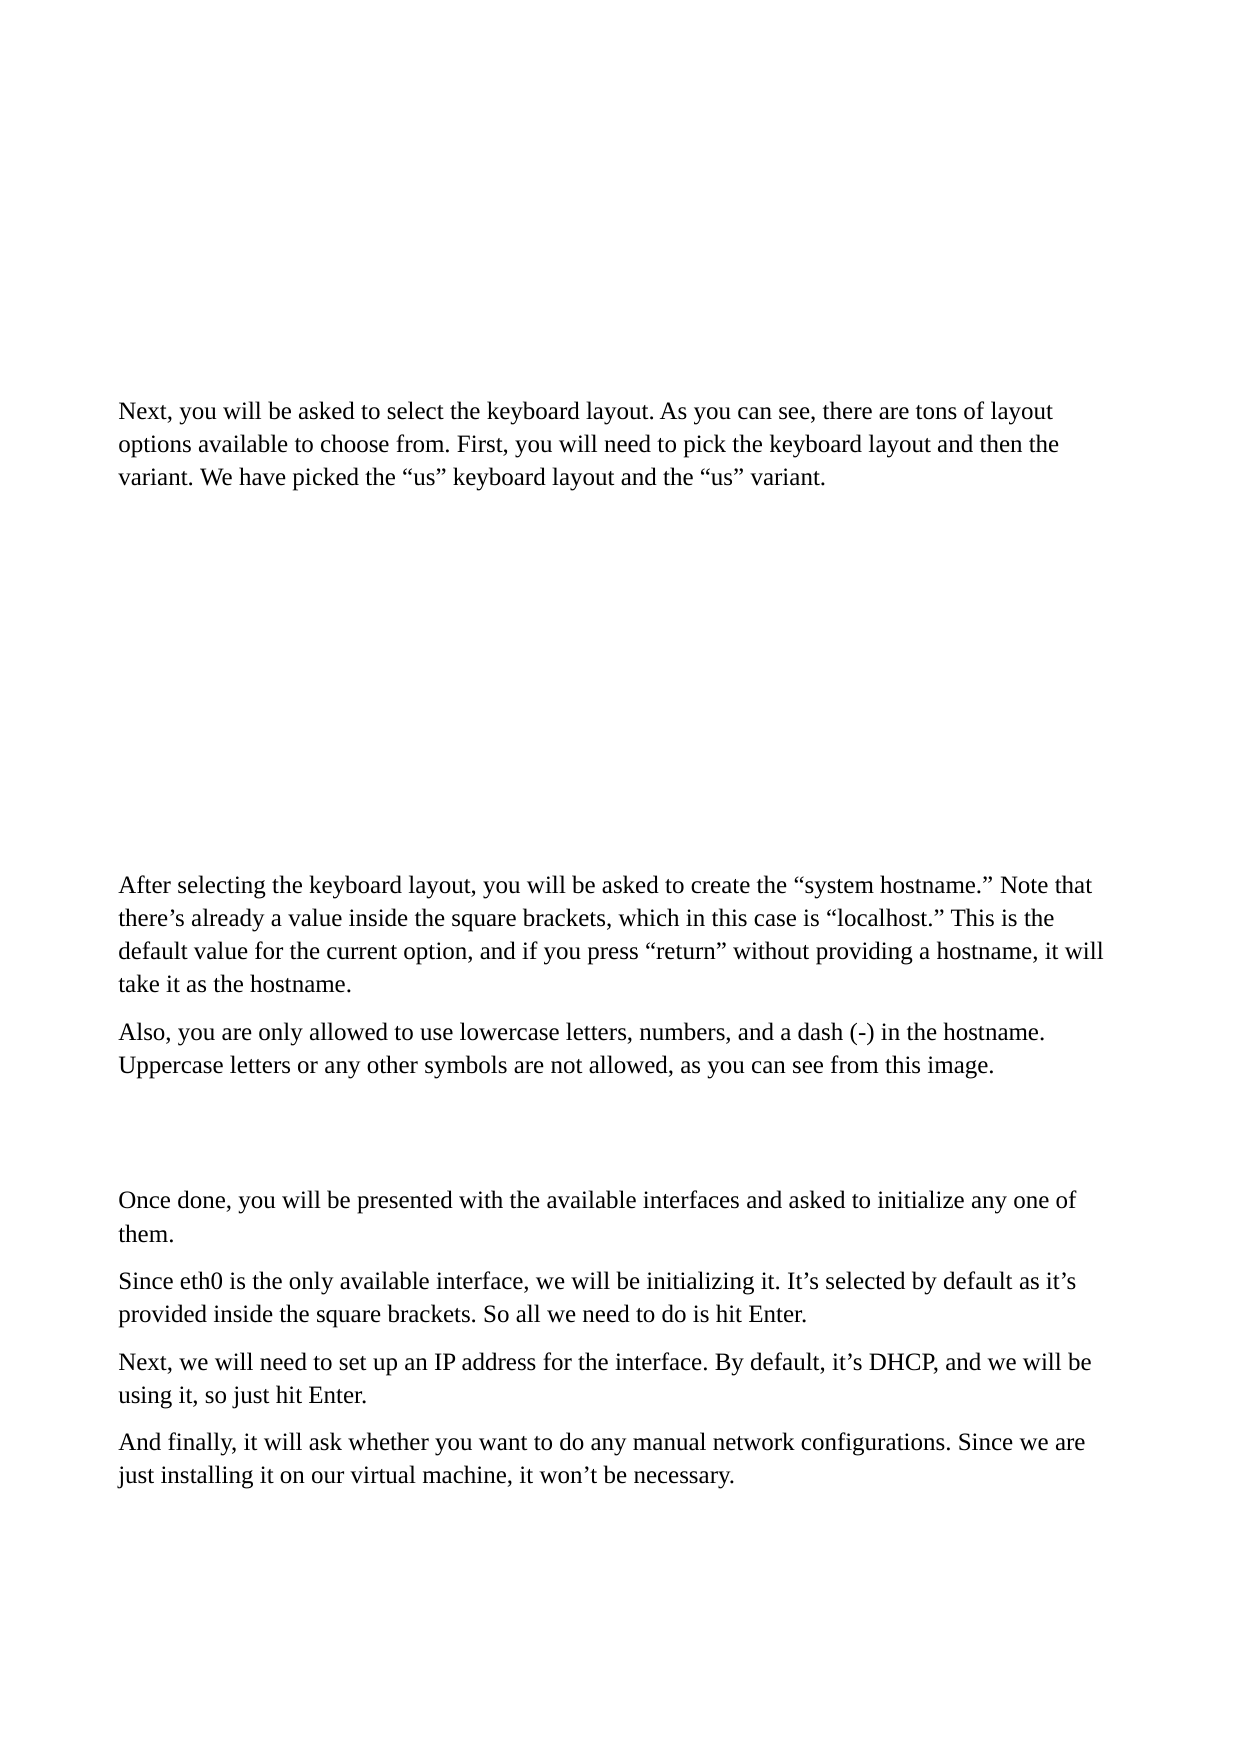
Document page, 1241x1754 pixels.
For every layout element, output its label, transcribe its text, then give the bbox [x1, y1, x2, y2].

text Next, we will need to set up an IP address for the interface. By default, it’s DHCP, and we will be using it, so just hit Enter. [118, 1347, 1122, 1409]
picture [118, 118, 1122, 372]
text Once done, you will be presented with the available interfaces and asked to initialize any one of them. [118, 1186, 1122, 1247]
text Next, you will be asked to select the keyboard layout. As you can see, there are tons of layout options available to choose from. First, you will need to pick the keyboard layout and then the variant. We have picked the “us” keyboard layout and the “us” variant. [118, 396, 1122, 491]
text And finally, it will ask whether you want to do any manual network configurations. Since we are just installing it on our virtual machine, it won’t be necessary. [118, 1427, 1122, 1489]
picture [118, 1097, 865, 1162]
text After selecting the keyboard layout, you will be asked to create the “system hostname.” Note that there’s already a value inside the square brackets, which in this case is “localhost.” This is the default value for the current option, and if you press “return” without providing a hostname, it will take it as the hostname. [118, 870, 1122, 998]
picture [118, 509, 1119, 846]
text Since eth0 is the only available interface, we will be initializing it. It’s selected by default as it’s provided inside the square brackets. So all we need to do is hit Enter. [118, 1266, 1122, 1328]
text Also, you are only allowed to use lowercase letters, numbers, and a dash (-) in the hostname. Uppercase letters or any other symbols are not allowed, as you can see from this image. [118, 1017, 1122, 1079]
